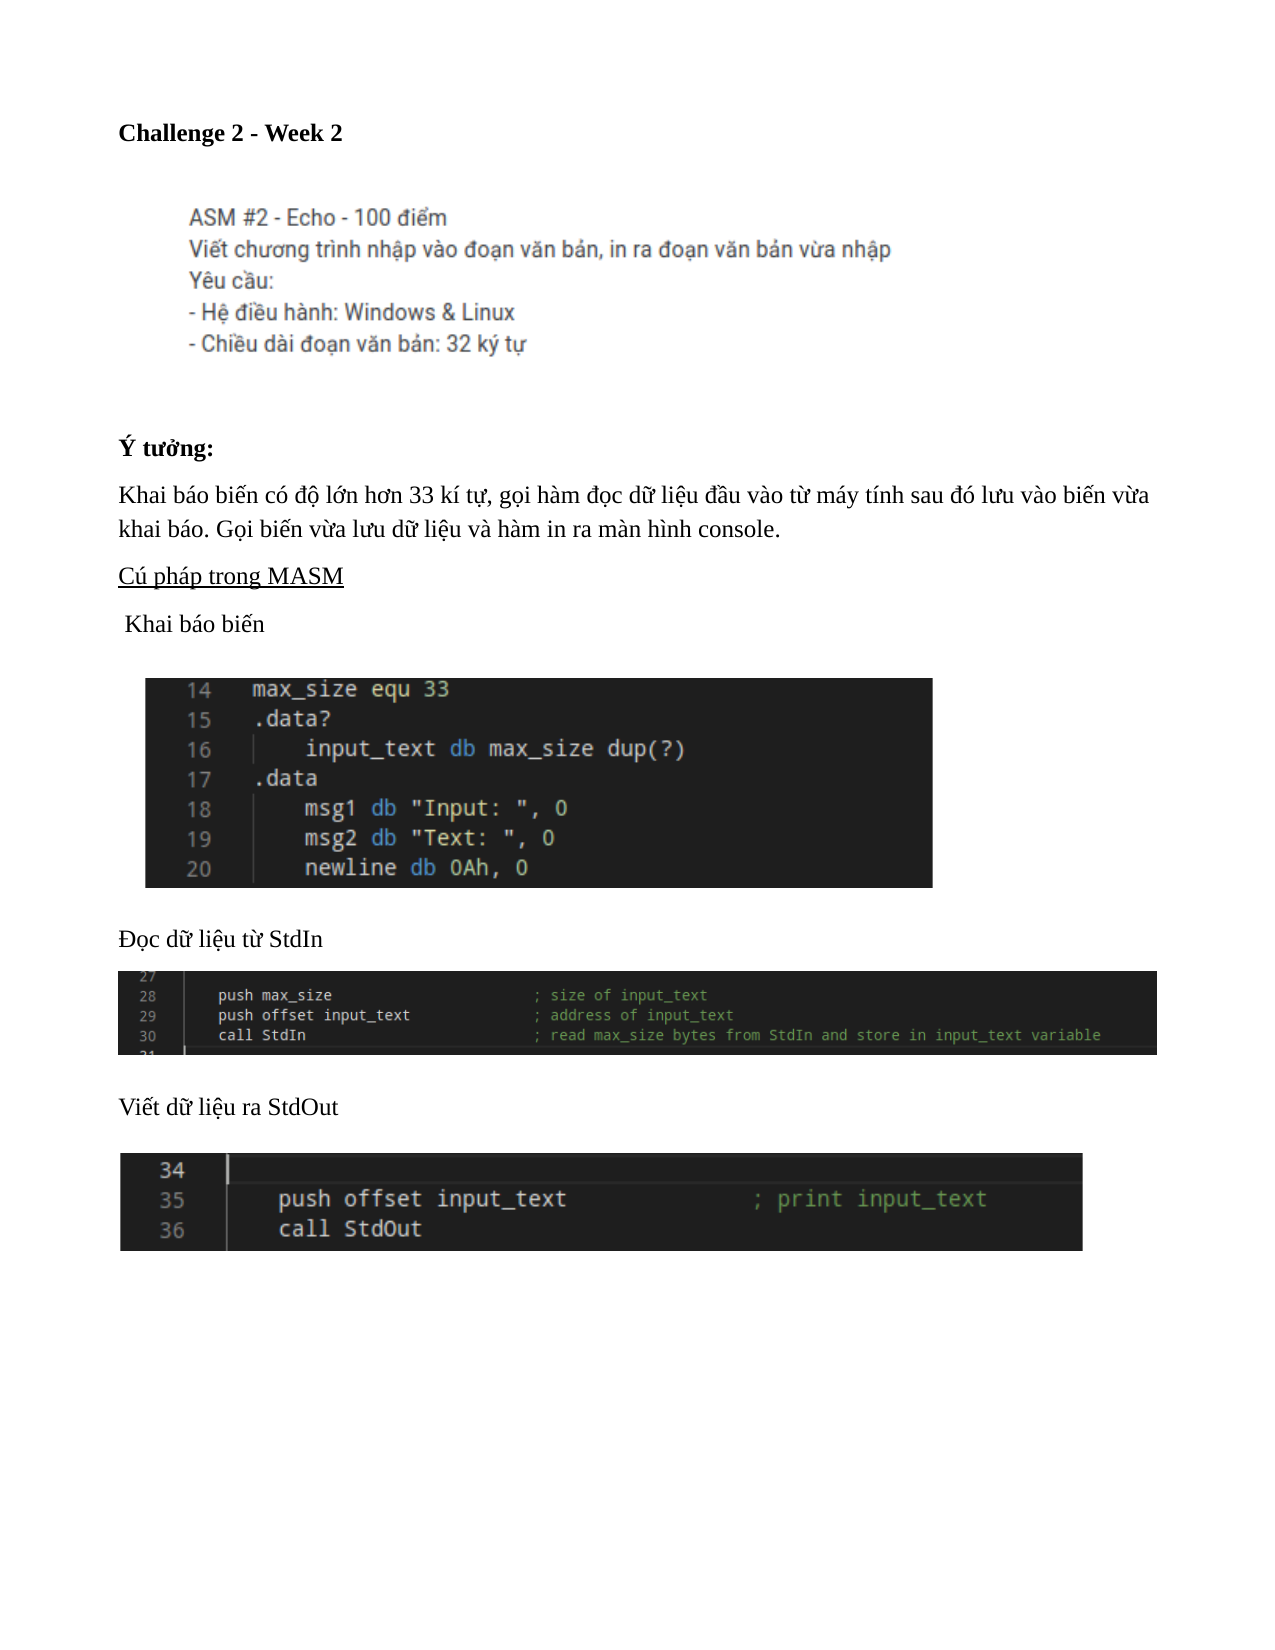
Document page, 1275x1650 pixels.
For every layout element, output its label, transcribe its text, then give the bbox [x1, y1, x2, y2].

picture [145, 678, 933, 888]
text Khai báo biến [118, 609, 1157, 638]
text Khai báo biến có độ lớn hơn 33 kí tự, gọi hàm đọc dữ liệu đầu vào từ máy tính sau đó lưu vào biến vừa khai báo. Gọi biến vừa lưu dữ liệu và hàm in ra màn hình console. [118, 481, 1157, 542]
text Đọc dữ liệu từ StdIn [118, 656, 1157, 952]
picture [144, 186, 987, 382]
text Challenge 2 - Week 2 [118, 118, 1157, 147]
text Cú pháp trong MASM [118, 561, 1157, 590]
picture [118, 971, 1157, 1055]
text Ý tưởng: [118, 166, 1157, 462]
picture [120, 1153, 1083, 1251]
text Viết dữ liệu ra StdOut [118, 1055, 1157, 1121]
